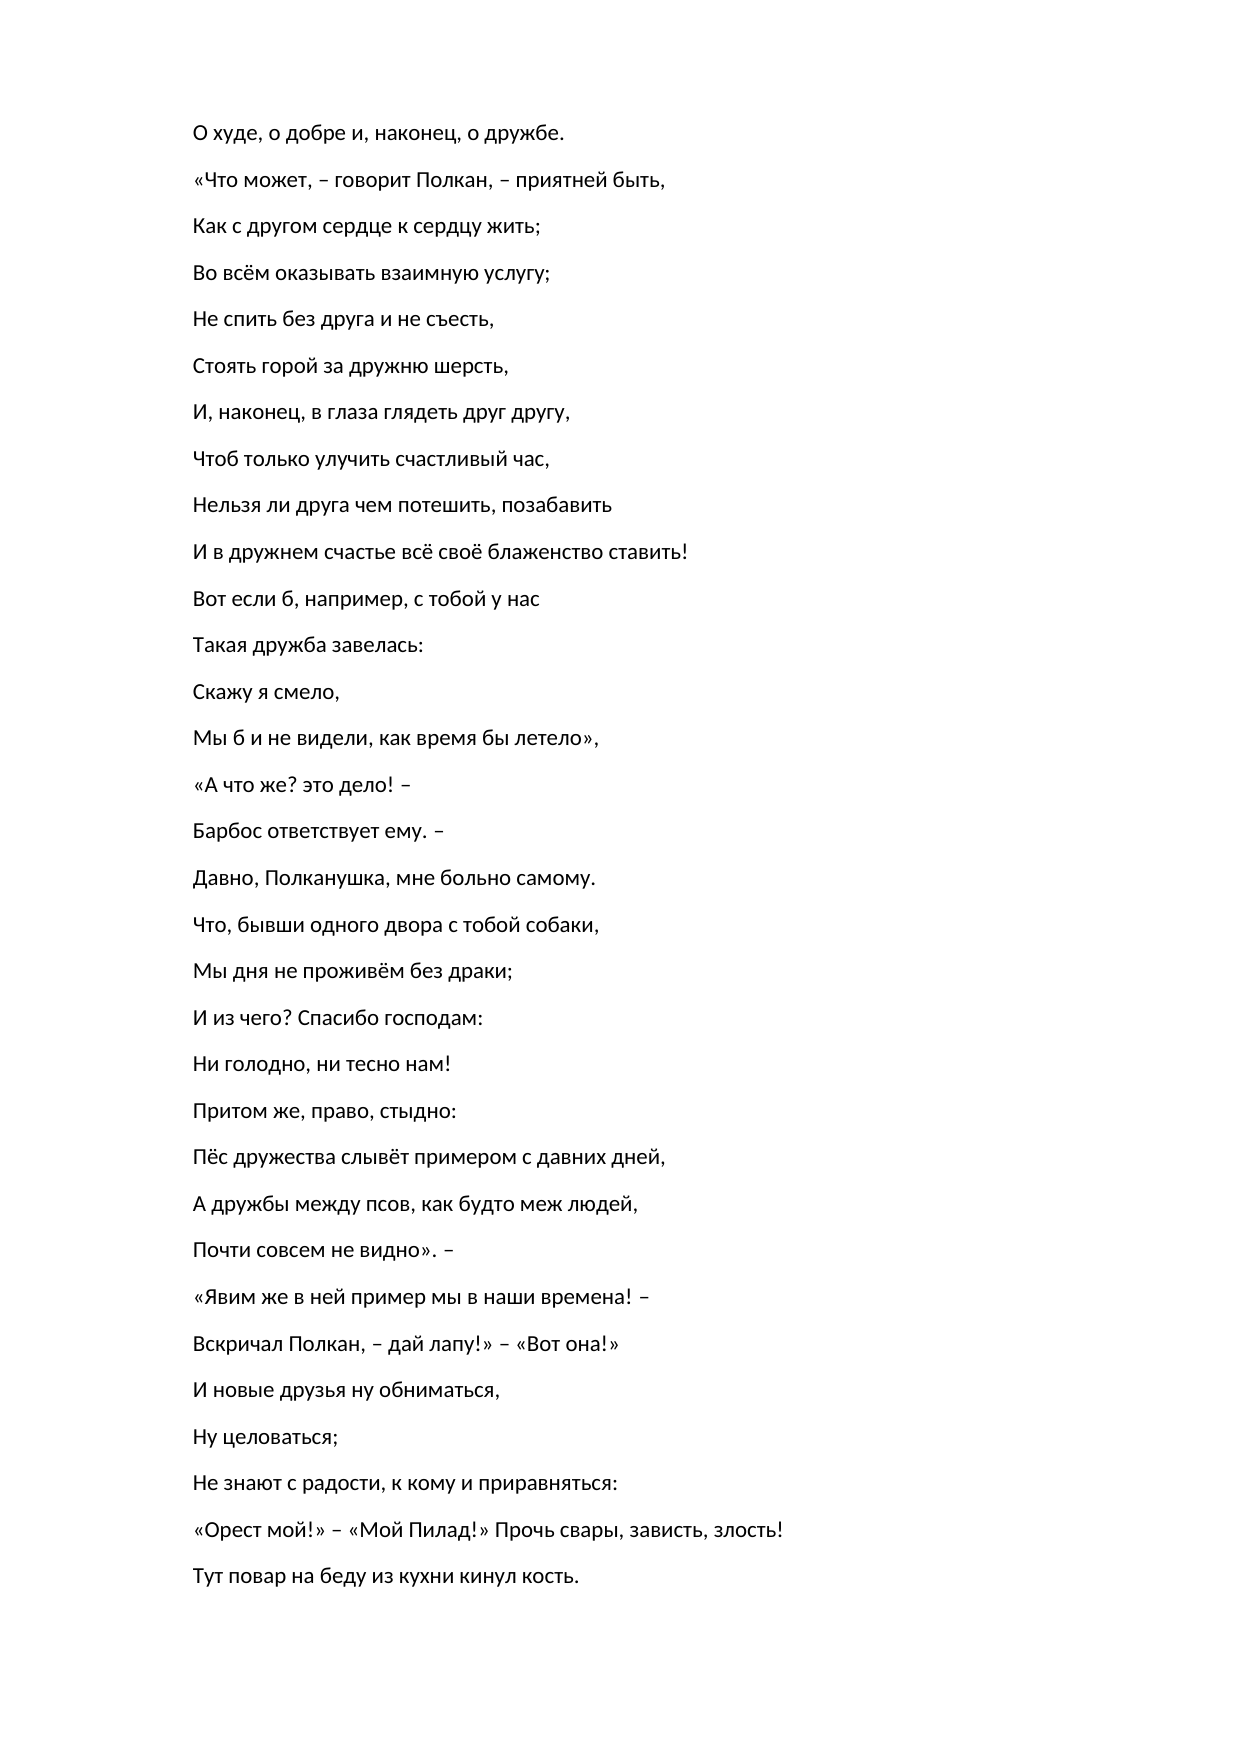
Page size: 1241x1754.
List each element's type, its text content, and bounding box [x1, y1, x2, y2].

text Чтоб только улучить счастливый час, [177, 444, 1152, 472]
text Давно, Полканушка, мне больно самому. [177, 863, 1152, 891]
text Ну целоваться; [177, 1422, 1152, 1450]
text Барбос ответствует ему. – [177, 817, 1152, 844]
text Что, бывши одного двора с тобой собаки, [177, 910, 1152, 938]
text И в дружнем счастье всё своё блаженство ставить! [177, 537, 1152, 565]
text Не знают с радости, к кому и приравняться: [177, 1468, 1152, 1496]
text Вскричал Полкан, – дай лапу!» – «Вот она!» [177, 1329, 1152, 1357]
text Почти совсем не видно». – [177, 1236, 1152, 1264]
text Не спить без друга и не съесть, [177, 304, 1152, 332]
text Такая дружба завелась: [177, 630, 1152, 658]
text «Явим же в ней пример мы в наши времена! – [177, 1282, 1152, 1310]
text О худе, о добре и, наконец, о дружбе. [177, 118, 1152, 146]
text Вот если б, например, с тобой у нас [177, 584, 1152, 612]
text Ни голодно, ни тесно нам! [177, 1049, 1152, 1077]
text И новые друзья ну обниматься, [177, 1375, 1152, 1403]
text Нельзя ли друга чем потешить, позабавить [177, 491, 1152, 519]
text И, наконец, в глаза глядеть друг другу, [177, 397, 1152, 426]
text Мы б и не видели, как время бы летело», [177, 723, 1152, 751]
text Стоять горой за дружню шерсть, [177, 351, 1152, 379]
text «Что может, – говорит Полкан, – приятней быть, [177, 165, 1152, 193]
text А дружбы между псов, как будто меж людей, [177, 1189, 1152, 1217]
text Скажу я смело, [177, 677, 1152, 705]
text Мы дня не проживём без драки; [177, 956, 1152, 984]
text Как с другом сердце к сердцу жить; [177, 211, 1152, 239]
text «Орест мой!» – «Мой Пилад!» Прочь свары, зависть, злость! [177, 1515, 1152, 1543]
text Тут повар на беду из кухни кинул кость. [177, 1562, 1152, 1589]
text «А что же? это дело! – [177, 770, 1152, 798]
text И из чего? Спасибо господам: [177, 1003, 1152, 1031]
text Пёс дружества слывёт примером с давних дней, [177, 1142, 1152, 1171]
text Во всём оказывать взаимную услугу; [177, 258, 1152, 286]
text Притом же, право, стыдно: [177, 1096, 1152, 1124]
